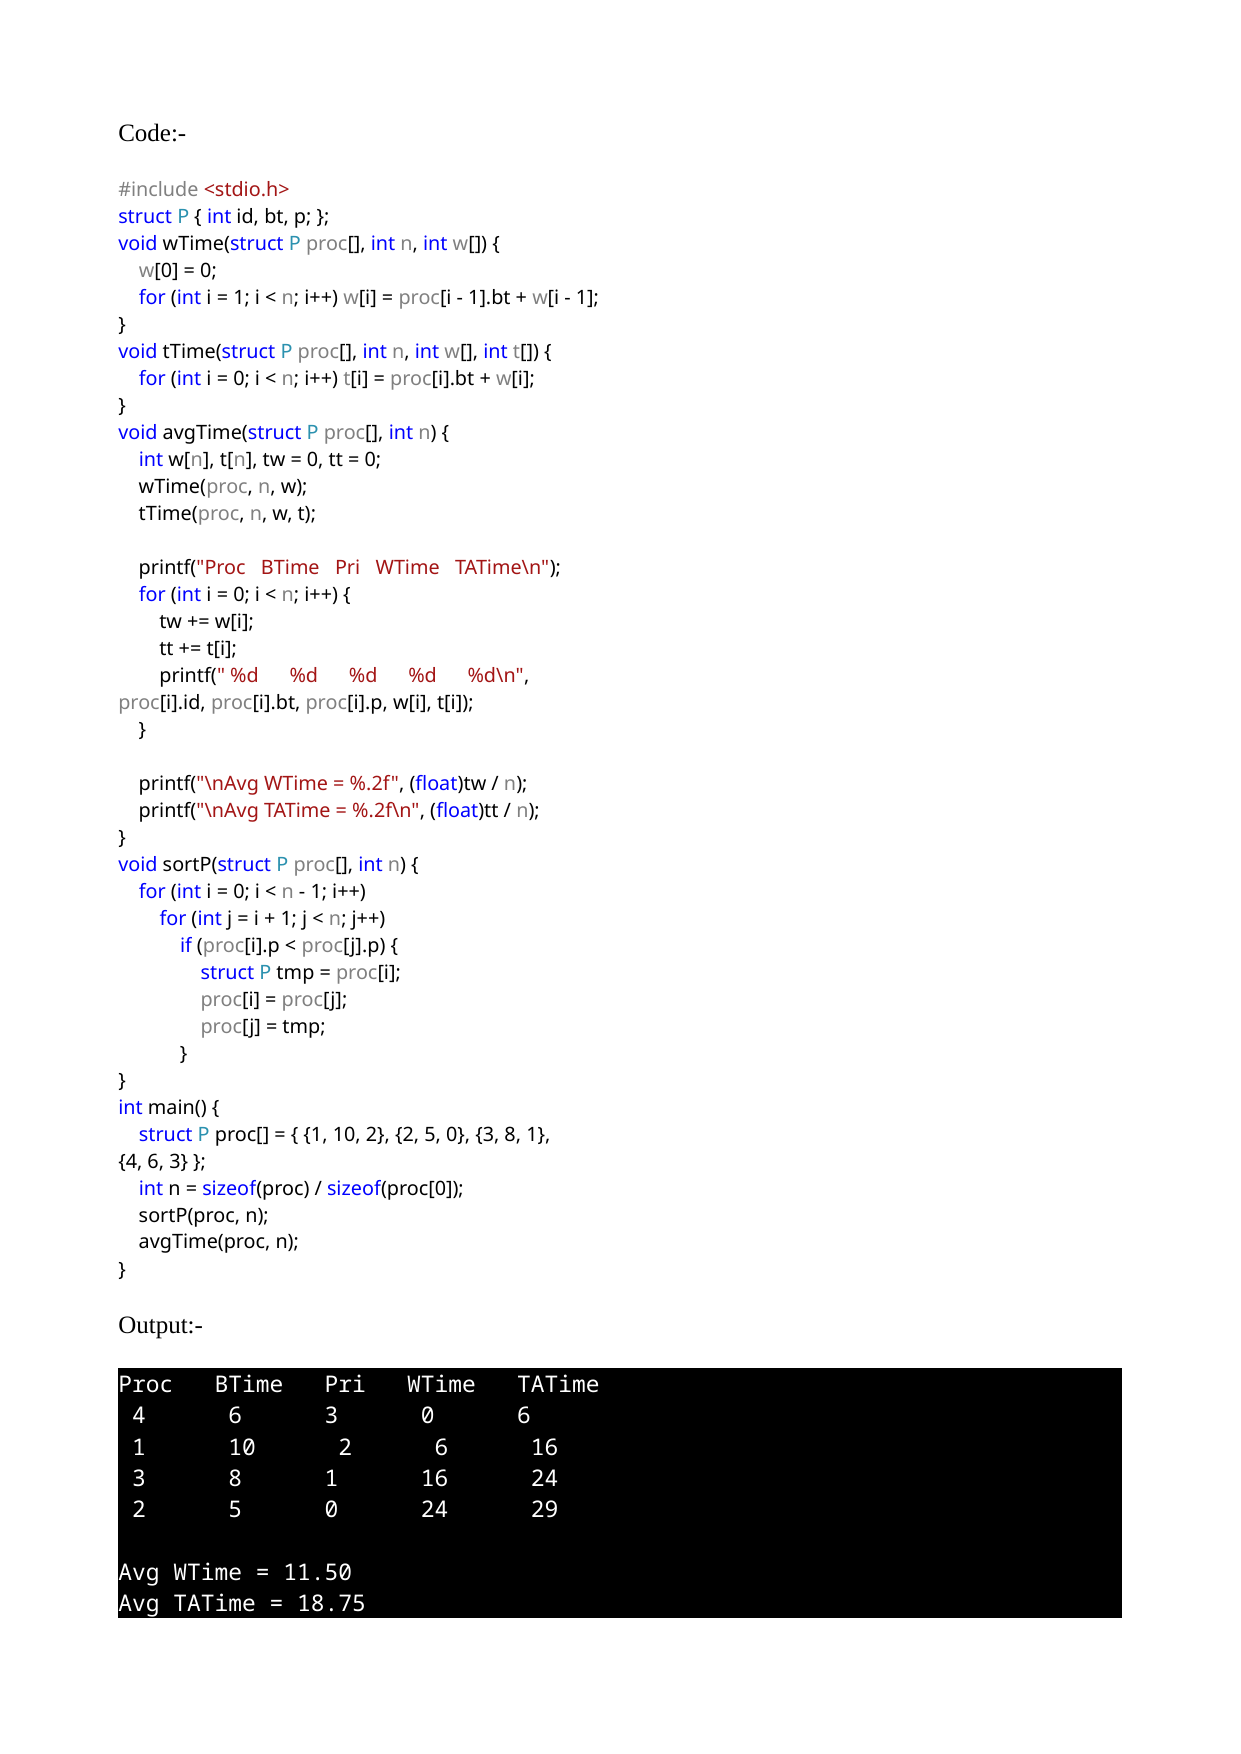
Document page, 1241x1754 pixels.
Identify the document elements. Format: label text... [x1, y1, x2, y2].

text struct P { int id, bt, p; }; [118, 203, 1122, 229]
text void avgTime(struct P proc[], int n) { [118, 418, 1122, 445]
text 2 5 0 24 29 [118, 1493, 1122, 1524]
text } [118, 1039, 1122, 1066]
text int w[n], t[n], tw = 0, tt = 0; [118, 445, 1122, 472]
text void sortP(struct P proc[], int n) { [118, 850, 1122, 877]
text proc[i] = proc[j]; [118, 985, 1122, 1012]
text 4 6 3 0 6 [118, 1399, 1122, 1431]
text 1 10 2 6 16 [118, 1431, 1122, 1462]
text int n = sizeof(proc) / sizeof(proc[0]); [118, 1174, 1122, 1201]
text Output:- [118, 1311, 1122, 1339]
text } [118, 1255, 1122, 1282]
text void wTime(struct P proc[], int n, int w[]) { [118, 229, 1122, 257]
text for (int i = 1; i < n; i++) w[i] = proc[i - 1].bt + w[i - 1]; [118, 283, 1122, 311]
text tw += w[i]; [118, 607, 1122, 634]
text Avg WTime = 11.50 [118, 1556, 1122, 1587]
text if (proc[i].p < proc[j].p) { [118, 931, 1122, 958]
text printf("Proc BTime Pri WTime TATime\n"); [118, 553, 1122, 580]
text printf(" %d %d %d %d %d\n", [118, 661, 1122, 688]
text tTime(proc, n, w, t); [118, 499, 1122, 526]
text } [118, 823, 1122, 850]
text w[0] = 0; [118, 257, 1122, 283]
text sortP(proc, n); [118, 1201, 1122, 1228]
text printf("\nAvg TATime = %.2f\n", (float)tt / n); [118, 796, 1122, 823]
text {4, 6, 3} }; [118, 1147, 1122, 1174]
text int main() { [118, 1093, 1122, 1120]
text Proc BTime Pri WTime TATime [118, 1368, 1122, 1399]
text tt += t[i]; [118, 634, 1122, 661]
text void tTime(struct P proc[], int n, int w[], int t[]) { [118, 337, 1122, 364]
text Avg TATime = 18.75 [118, 1587, 1122, 1618]
text for (int i = 0; i < n; i++) t[i] = proc[i].bt + w[i]; [118, 364, 1122, 391]
text 3 8 1 16 24 [118, 1462, 1122, 1493]
text } [118, 311, 1122, 337]
text #include <stdio.h> [118, 176, 1122, 203]
text for (int i = 0; i < n - 1; i++) [118, 877, 1122, 904]
text } [118, 1066, 1122, 1093]
text proc[i].id, proc[i].bt, proc[i].p, w[i], t[i]); [118, 688, 1122, 715]
text Code:- [118, 118, 1122, 147]
text for (int i = 0; i < n; i++) { [118, 580, 1122, 607]
text for (int j = i + 1; j < n; j++) [118, 904, 1122, 931]
text struct P tmp = proc[i]; [118, 958, 1122, 985]
text printf("\nAvg WTime = %.2f", (float)tw / n); [118, 769, 1122, 796]
text } [118, 391, 1122, 418]
text proc[j] = tmp; [118, 1012, 1122, 1039]
text avgTime(proc, n); [118, 1228, 1122, 1255]
text wTime(proc, n, w); [118, 472, 1122, 499]
text struct P proc[] = { {1, 10, 2}, {2, 5, 0}, {3, 8, 1}, [118, 1120, 1122, 1147]
text } [118, 715, 1122, 742]
